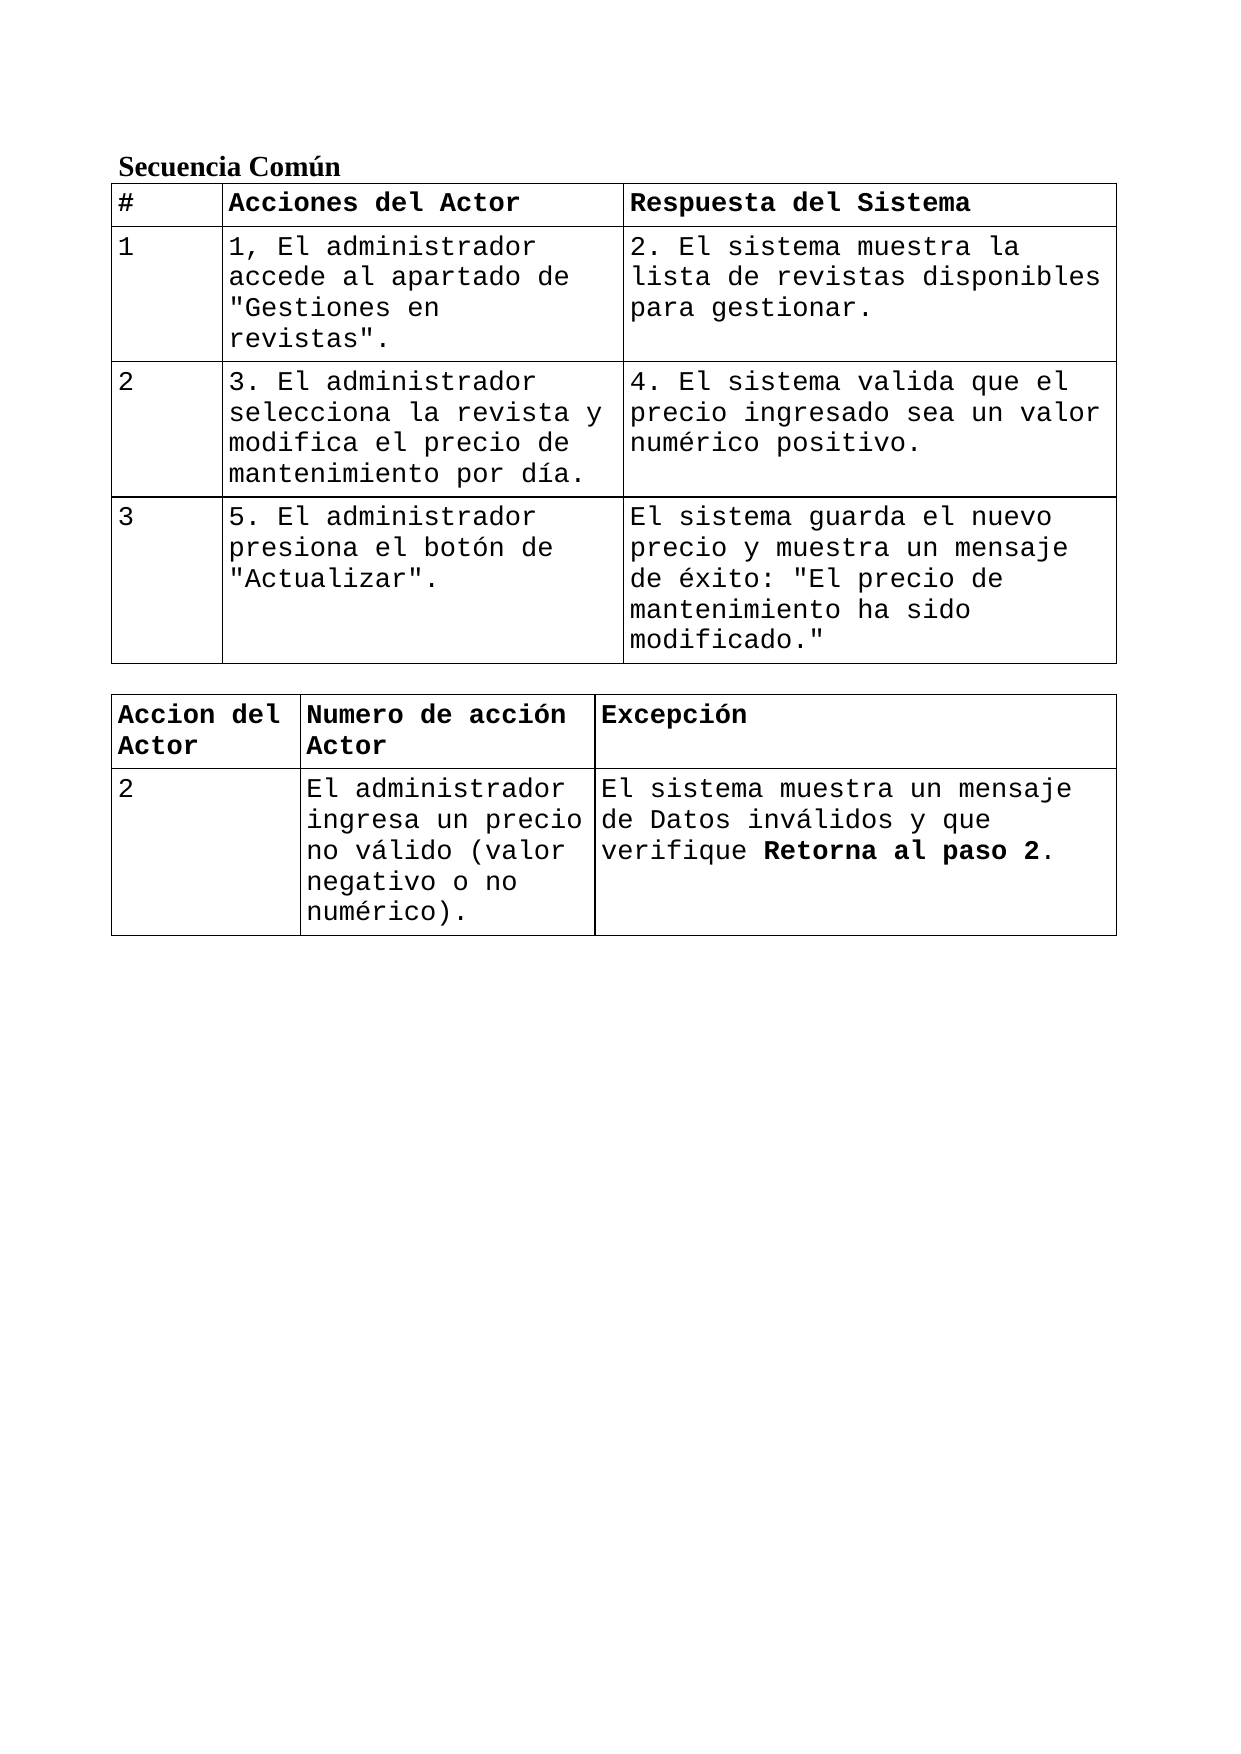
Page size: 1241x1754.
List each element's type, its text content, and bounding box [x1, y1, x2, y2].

table_header Respuesta del Sistema [624, 184, 1116, 226]
table_cell El sistema muestra un mensaje de Datos inválidos y que verifique Retorna al paso 2. [596, 769, 1116, 934]
table_header Excepción [596, 695, 1116, 768]
table_cell 5. El administrador presiona el botón de "Actualizar". [223, 498, 623, 663]
table_cell 2. El sistema muestra la lista de revistas disponibles para gestionar. [624, 227, 1116, 361]
table_cell 4. El sistema valida que el precio ingresado sea un valor numérico positivo. [624, 362, 1116, 496]
table_cell 1, El administrador accede al apartado de "Gestiones en revistas". [223, 227, 623, 361]
table_cell 2 [112, 769, 300, 934]
table_header Accion del Actor [112, 695, 300, 768]
table_cell 2 [112, 362, 222, 496]
table_header Acciones del Actor [223, 184, 623, 226]
table_header Numero de acción Actor [301, 695, 594, 768]
table_header # [112, 184, 222, 226]
table_cell 1 [112, 227, 222, 361]
table_cell 3 [112, 498, 222, 663]
table_cell El sistema guarda el nuevo precio y muestra un mensaje de éxito: "El precio de mantenimiento ha sido modificado." [624, 498, 1116, 663]
table_cell El administrador ingresa un precio no válido (valor negativo o no numérico). [301, 769, 594, 934]
text Secuencia Común [118, 149, 1122, 182]
table_cell 3. El administrador selecciona la revista y modifica el precio de mantenimiento por día. [223, 362, 623, 496]
